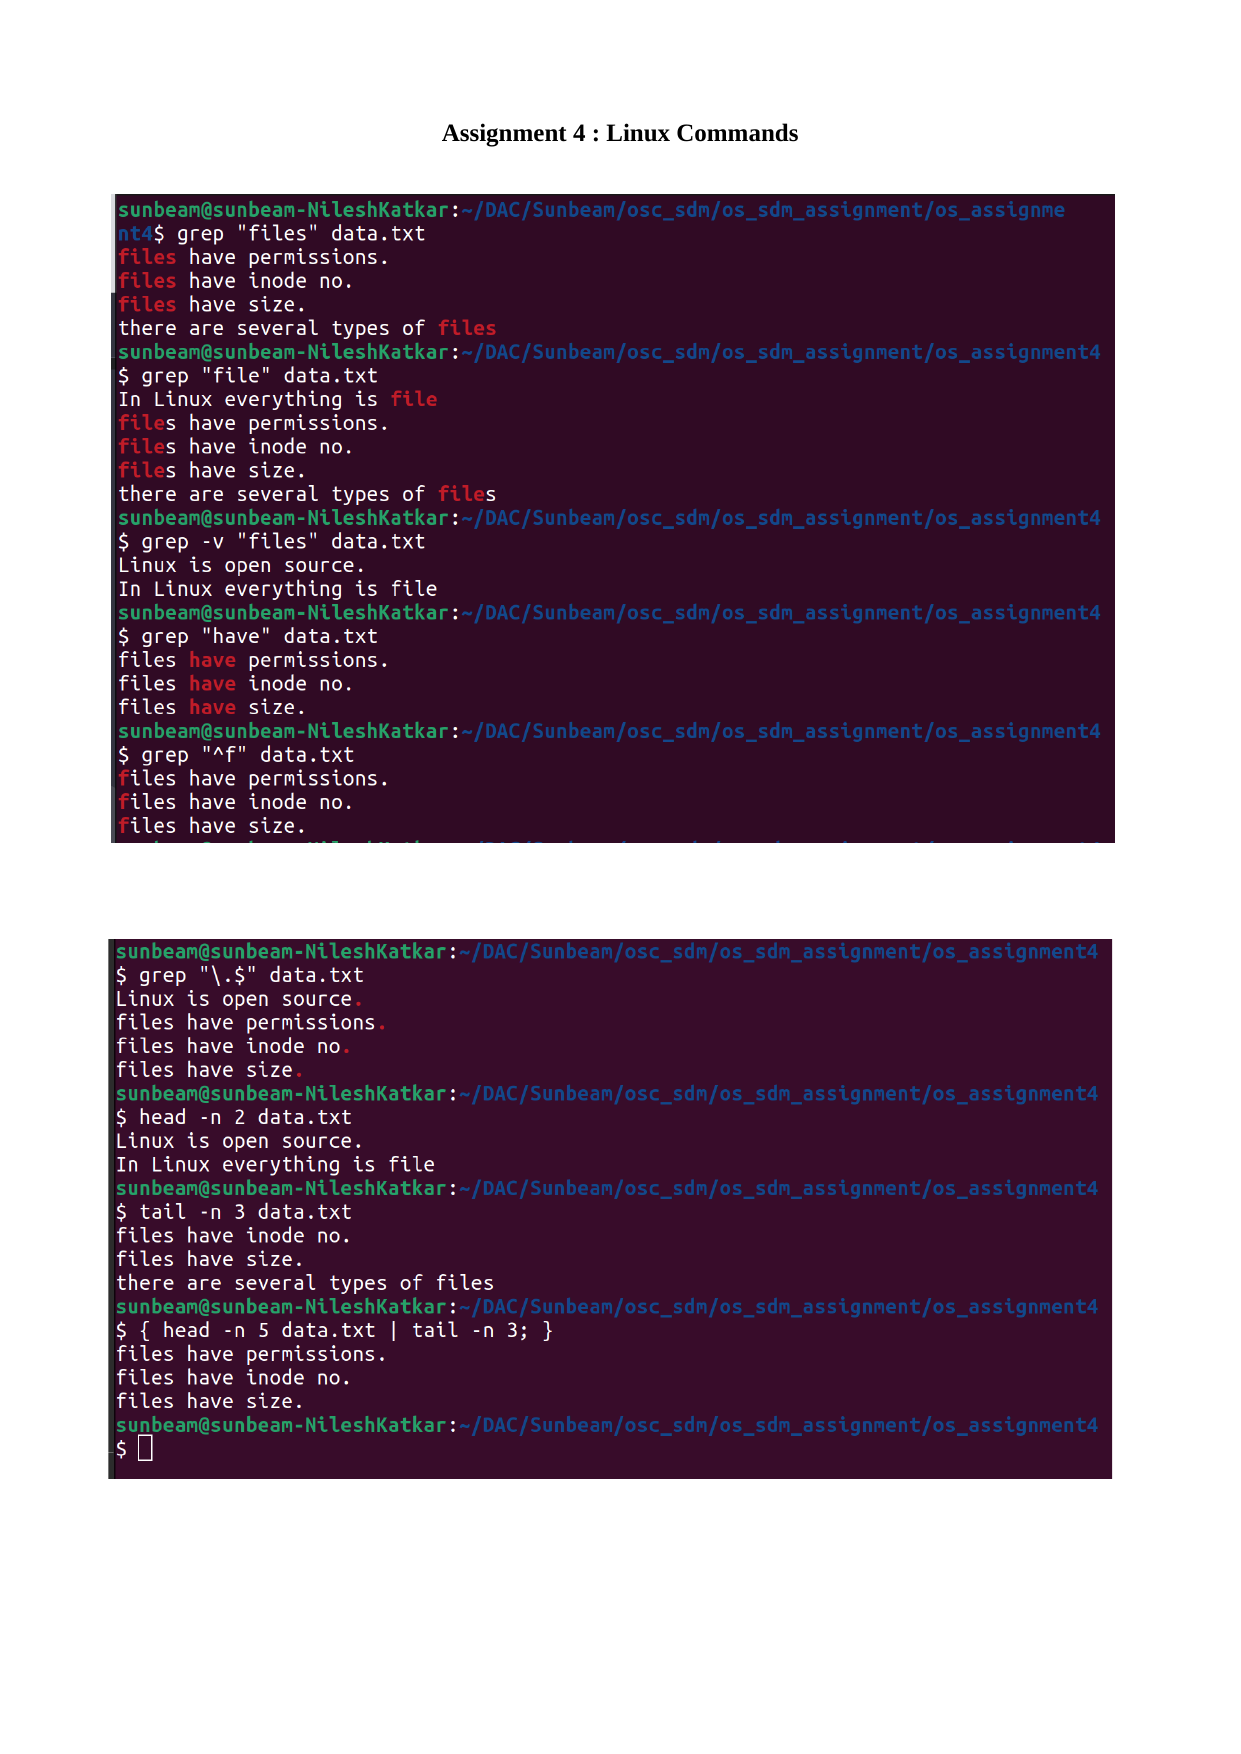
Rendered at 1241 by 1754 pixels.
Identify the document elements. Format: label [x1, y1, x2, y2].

picture [111, 194, 1115, 843]
picture [108, 939, 1113, 1479]
